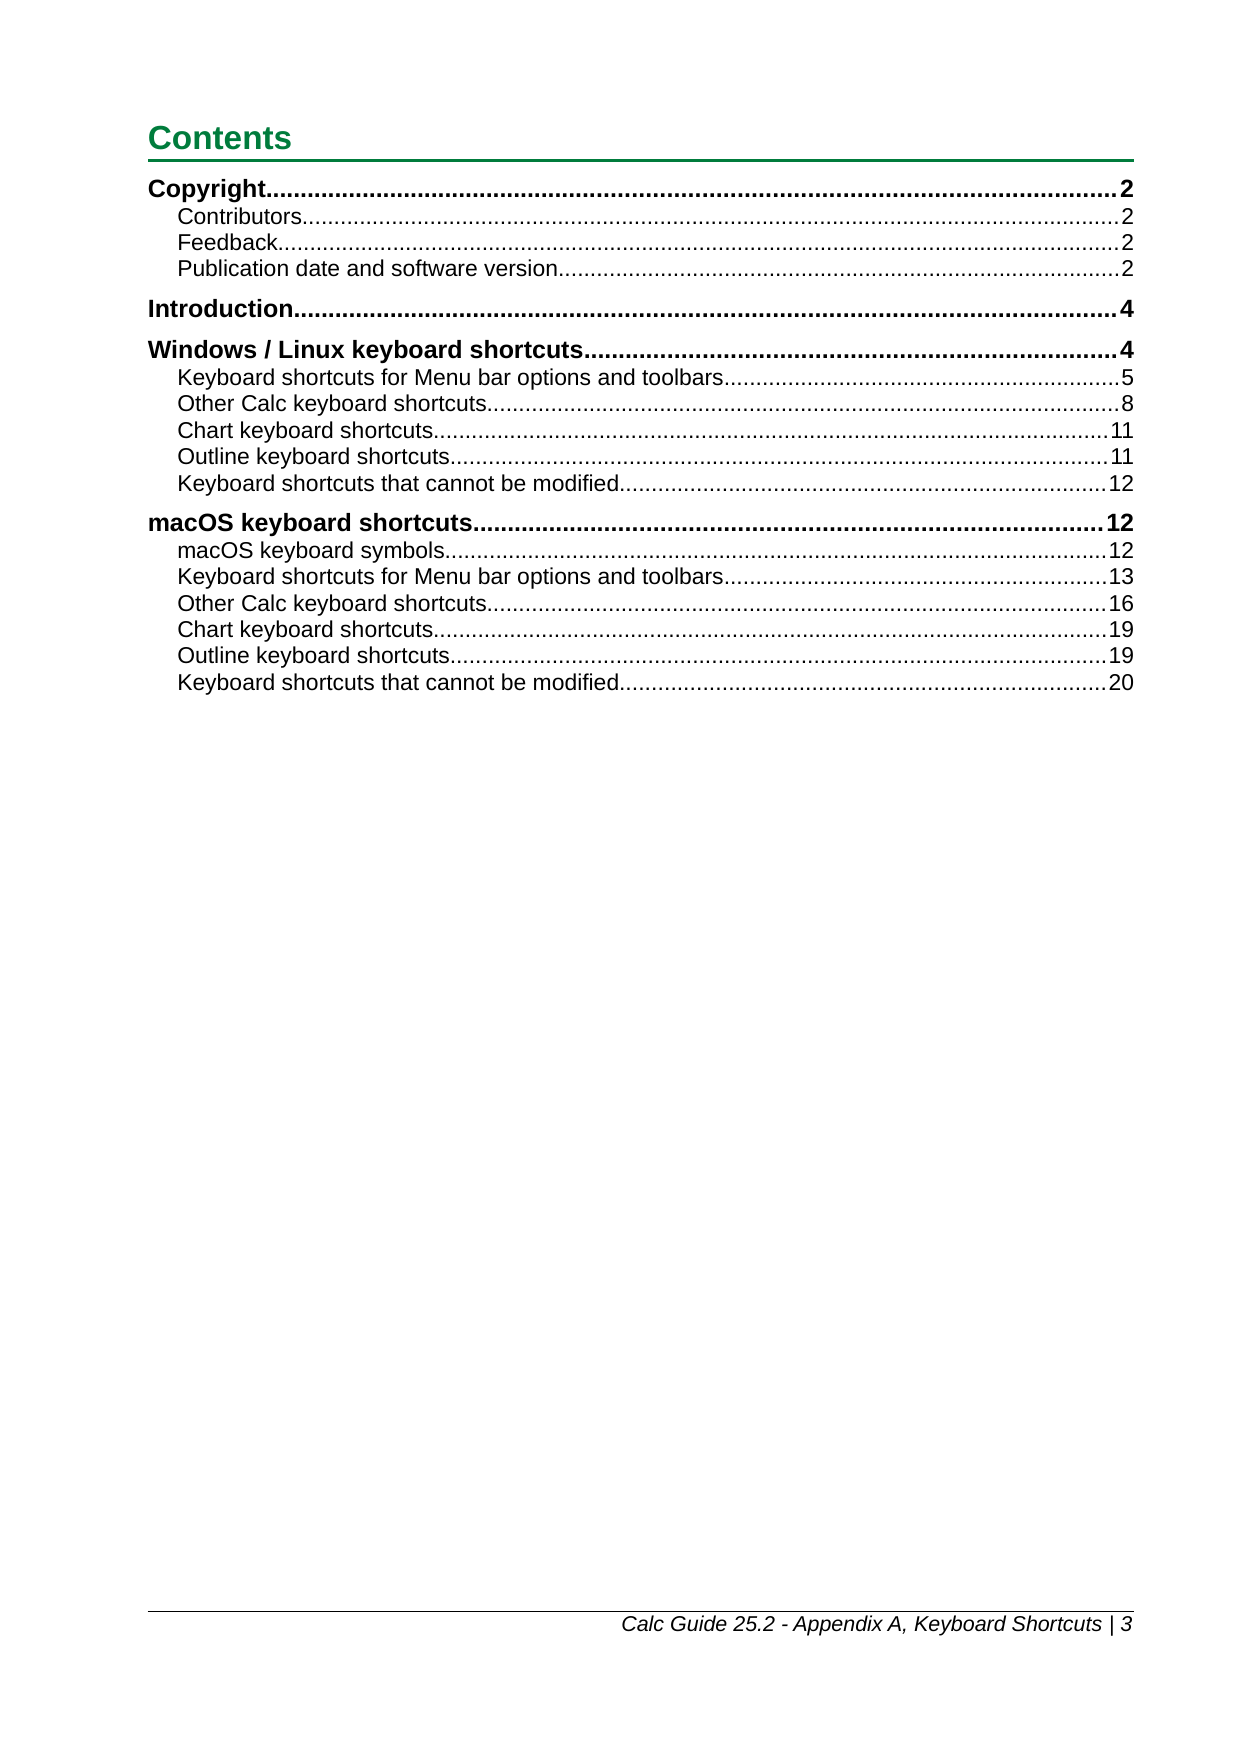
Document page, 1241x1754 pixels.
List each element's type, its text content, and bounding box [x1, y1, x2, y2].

text Other Calc keyboard shortcuts 16 [177, 590, 1134, 616]
text Keyboard shortcuts for Menu bar options and toolbars 13 [177, 563, 1134, 590]
subtitle Contents [148, 118, 1134, 159]
text Outline keyboard shortcuts 19 [177, 642, 1134, 669]
text Outline keyboard shortcuts 11 [177, 443, 1134, 469]
text Publication date and software version 2 [177, 255, 1134, 282]
text Contributors 2 [177, 203, 1134, 229]
text Other Calc keyboard shortcuts 8 [177, 390, 1134, 417]
text Introduction 4 [148, 294, 1134, 323]
text Keyboard shortcuts for Menu bar options and toolbars 5 [177, 364, 1134, 390]
text Chart keyboard shortcuts 11 [177, 417, 1134, 443]
text macOS keyboard shortcuts 12 [148, 508, 1134, 537]
text macOS keyboard symbols 12 [177, 537, 1134, 563]
text Keyboard shortcuts that cannot be modified 20 [177, 669, 1134, 695]
text Chart keyboard shortcuts 19 [177, 616, 1134, 642]
text Windows / Linux keyboard shortcuts 4 [148, 335, 1134, 364]
text Keyboard shortcuts that cannot be modified 12 [177, 469, 1134, 496]
text Copyright 2 [148, 174, 1134, 203]
text Feedback 2 [177, 229, 1134, 255]
